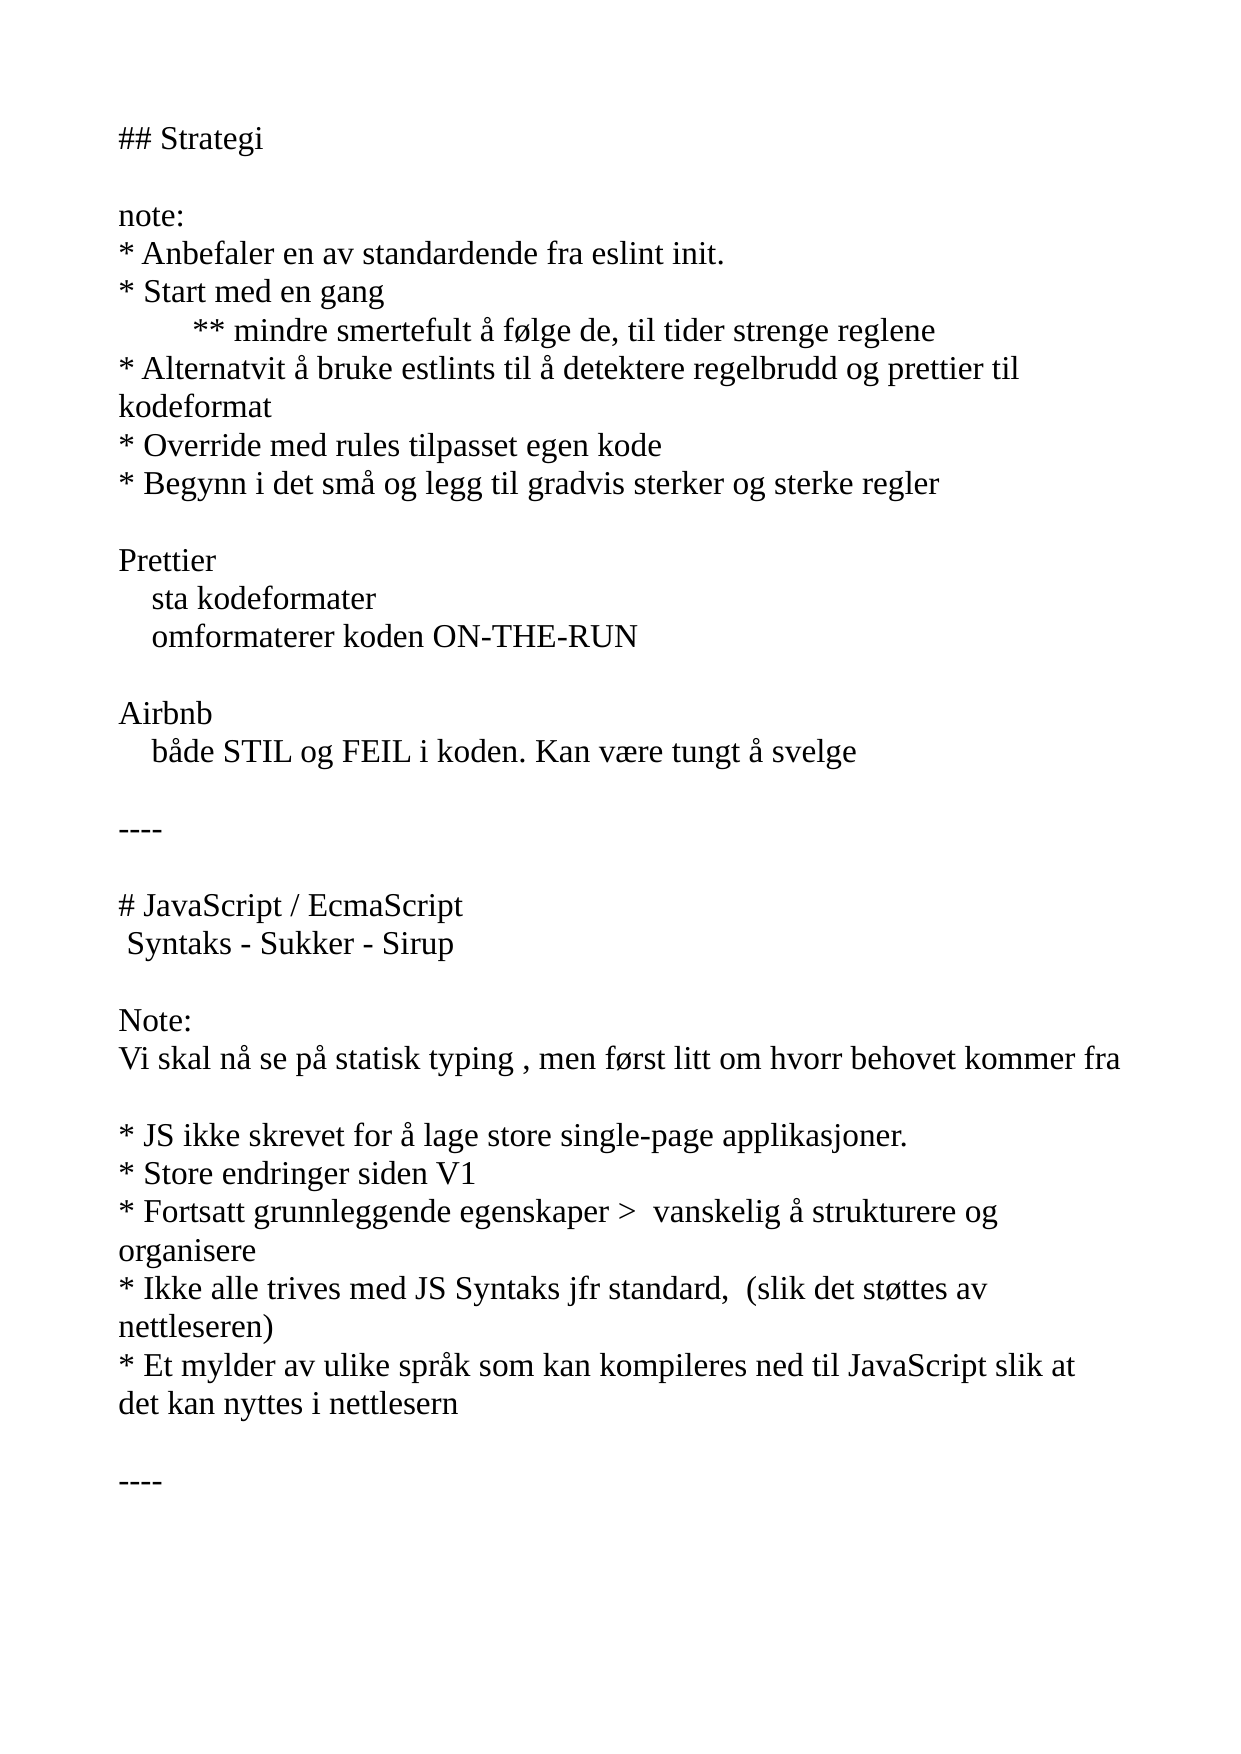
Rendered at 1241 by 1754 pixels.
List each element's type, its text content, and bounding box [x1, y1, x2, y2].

text ## Strategi [118, 118, 1122, 156]
text ---- [118, 1460, 1122, 1498]
text ** mindre smertefult å følge de, til tider strenge reglene [118, 310, 1122, 348]
text # JavaScript / EcmaScript [118, 885, 1122, 923]
text * Et mylder av ulike språk som kan kompileres ned til JavaScript slik at det kan nyttes i nettlesern [118, 1345, 1122, 1421]
text * Override med rules tilpasset egen kode [118, 425, 1122, 463]
text note: [118, 195, 1122, 233]
text omformaterer koden ON-THE-RUN [118, 616, 1122, 655]
text * Start med en gang [118, 271, 1122, 310]
text * Begynn i det små og legg til gradvis sterker og sterke regler [118, 463, 1122, 501]
text Prettier [118, 540, 1122, 578]
text * Alternatvit å bruke estlints til å detektere regelbrudd og prettier til kodeformat [118, 348, 1122, 425]
text ---- [118, 808, 1122, 846]
text * Ikke alle trives med JS Syntaks jfr standard, (slik det støttes av nettleseren) [118, 1268, 1122, 1345]
text sta kodeformater [118, 578, 1122, 616]
text Note: [118, 1000, 1122, 1038]
text * Store endringer siden V1 [118, 1153, 1122, 1191]
text Airbnb [118, 693, 1122, 731]
text både STIL og FEIL i koden. Kan være tungt å svelge [118, 731, 1122, 770]
text Syntaks - Sukker - Sirup [118, 923, 1122, 961]
text * Fortsatt grunnleggende egenskaper > vanskelig å strukturere og organisere [118, 1191, 1122, 1268]
text * Anbefaler en av standardende fra eslint init. [118, 233, 1122, 271]
text * JS ikke skrevet for å lage store single-page applikasjoner. [118, 1115, 1122, 1153]
text Vi skal nå se på statisk typing , men først litt om hvorr behovet kommer fra [118, 1038, 1122, 1076]
